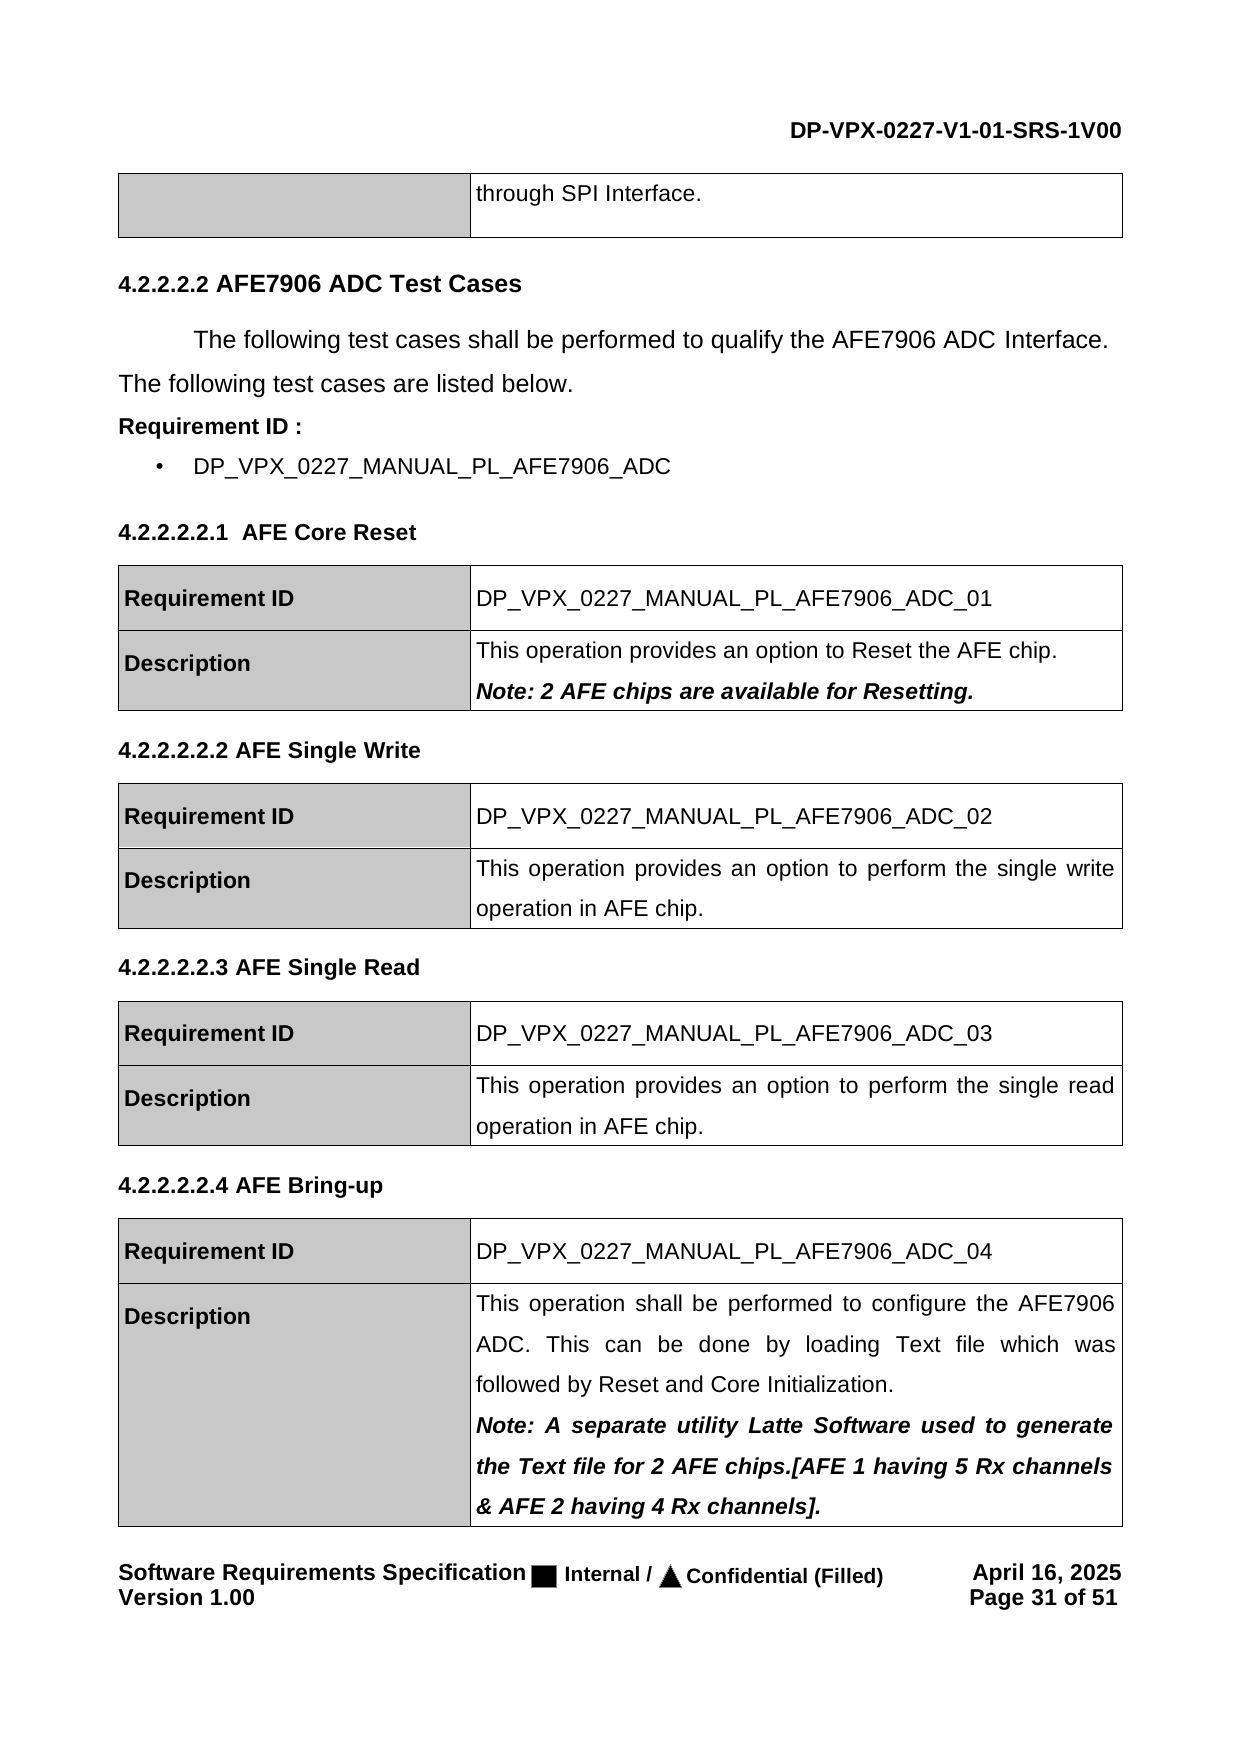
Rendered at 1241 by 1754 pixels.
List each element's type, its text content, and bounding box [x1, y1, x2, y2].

subtitle AFE Bring-up [118, 1171, 1122, 1198]
table_header DP_VPX_0227_MANUAL_PL_AFE7906_ADC_01 [471, 566, 1122, 630]
table_header Requirement ID [119, 784, 470, 847]
table_cell through SPI Interface. [471, 174, 1122, 237]
table_cell [119, 174, 470, 237]
list DP_VPX_0227_MANUAL_PL_AFE7906_ADC [156, 453, 1122, 480]
table_header Requirement ID [119, 1002, 470, 1065]
table_cell This operation provides an option to perform the single write operation in AFE chip. [471, 849, 1122, 928]
text The following test cases shall be performed to qualify the AFE7906 ADC Interface. The following test cases are listed below. [118, 325, 1122, 397]
table_cell Description [119, 849, 470, 928]
table_cell This operation shall be performed to configure the AFE7906 ADC. This can be done by loading Text file which was followed by Reset and Core Initialization. Note: A separate utility Latte Software used to generate the Text file for 2 AFE chips.[AFE 1 having 5 Rx channels & AFE 2 having 4 Rx channels]. [471, 1284, 1122, 1526]
table_header Requirement ID [119, 1219, 470, 1283]
table_cell This operation provides an option to Reset the AFE chip. Note: 2 AFE chips are available for Resetting. [471, 631, 1122, 710]
table_header Requirement ID [119, 566, 470, 630]
table_cell Description [119, 1284, 470, 1526]
table_cell Description [119, 631, 470, 710]
table_header DP_VPX_0227_MANUAL_PL_AFE7906_ADC_03 [471, 1002, 1122, 1065]
text Requirement ID : [118, 412, 1122, 439]
table_header DP_VPX_0227_MANUAL_PL_AFE7906_ADC_02 [471, 784, 1122, 847]
table_header DP_VPX_0227_MANUAL_PL_AFE7906_ADC_04 [471, 1219, 1122, 1283]
subtitle AFE7906 ADC Test Cases [118, 269, 1122, 298]
subtitle AFE Core Reset [118, 518, 1122, 545]
table_cell This operation provides an option to perform the single read operation in AFE chip. [471, 1066, 1122, 1145]
table_cell Description [119, 1066, 470, 1145]
subtitle AFE Single Write [118, 736, 1122, 763]
subtitle AFE Single Read [118, 954, 1122, 981]
